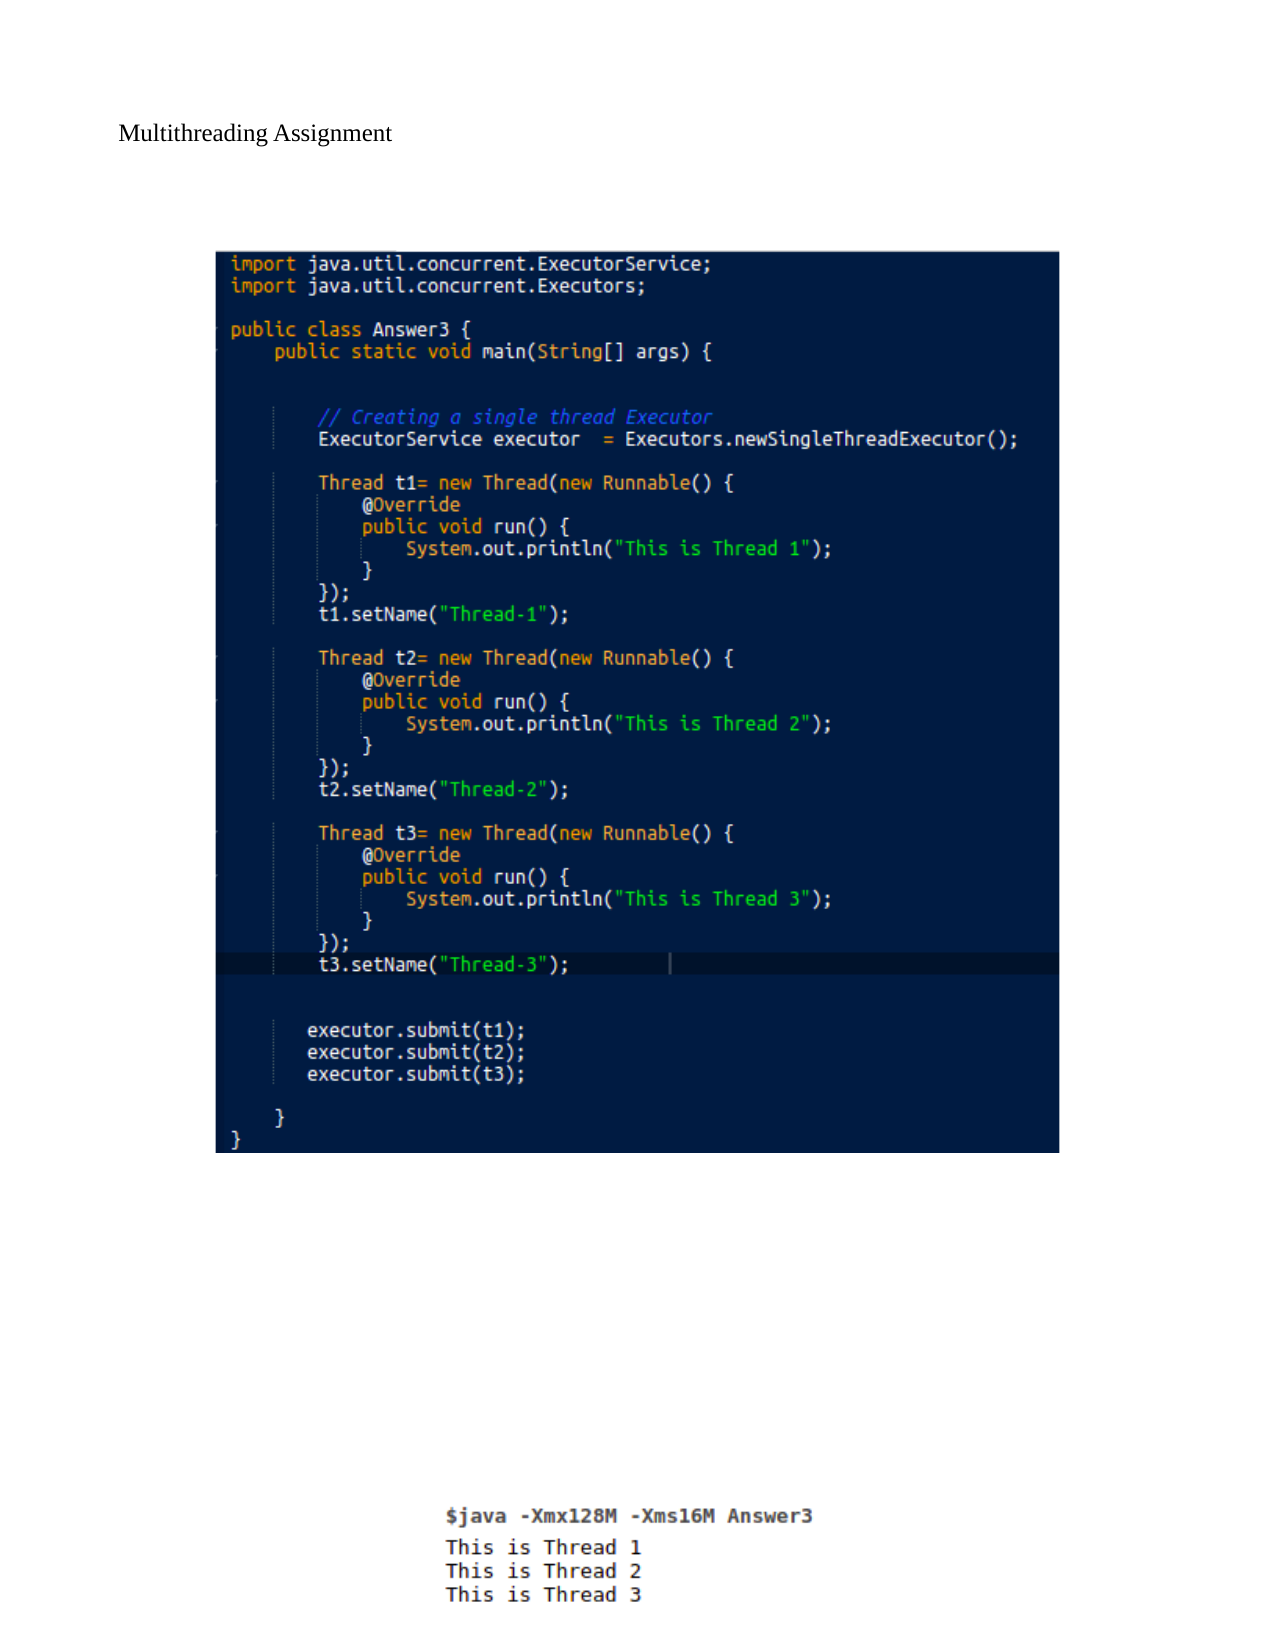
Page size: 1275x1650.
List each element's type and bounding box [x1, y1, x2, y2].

picture [427, 1501, 848, 1624]
picture [215, 250, 1060, 1153]
